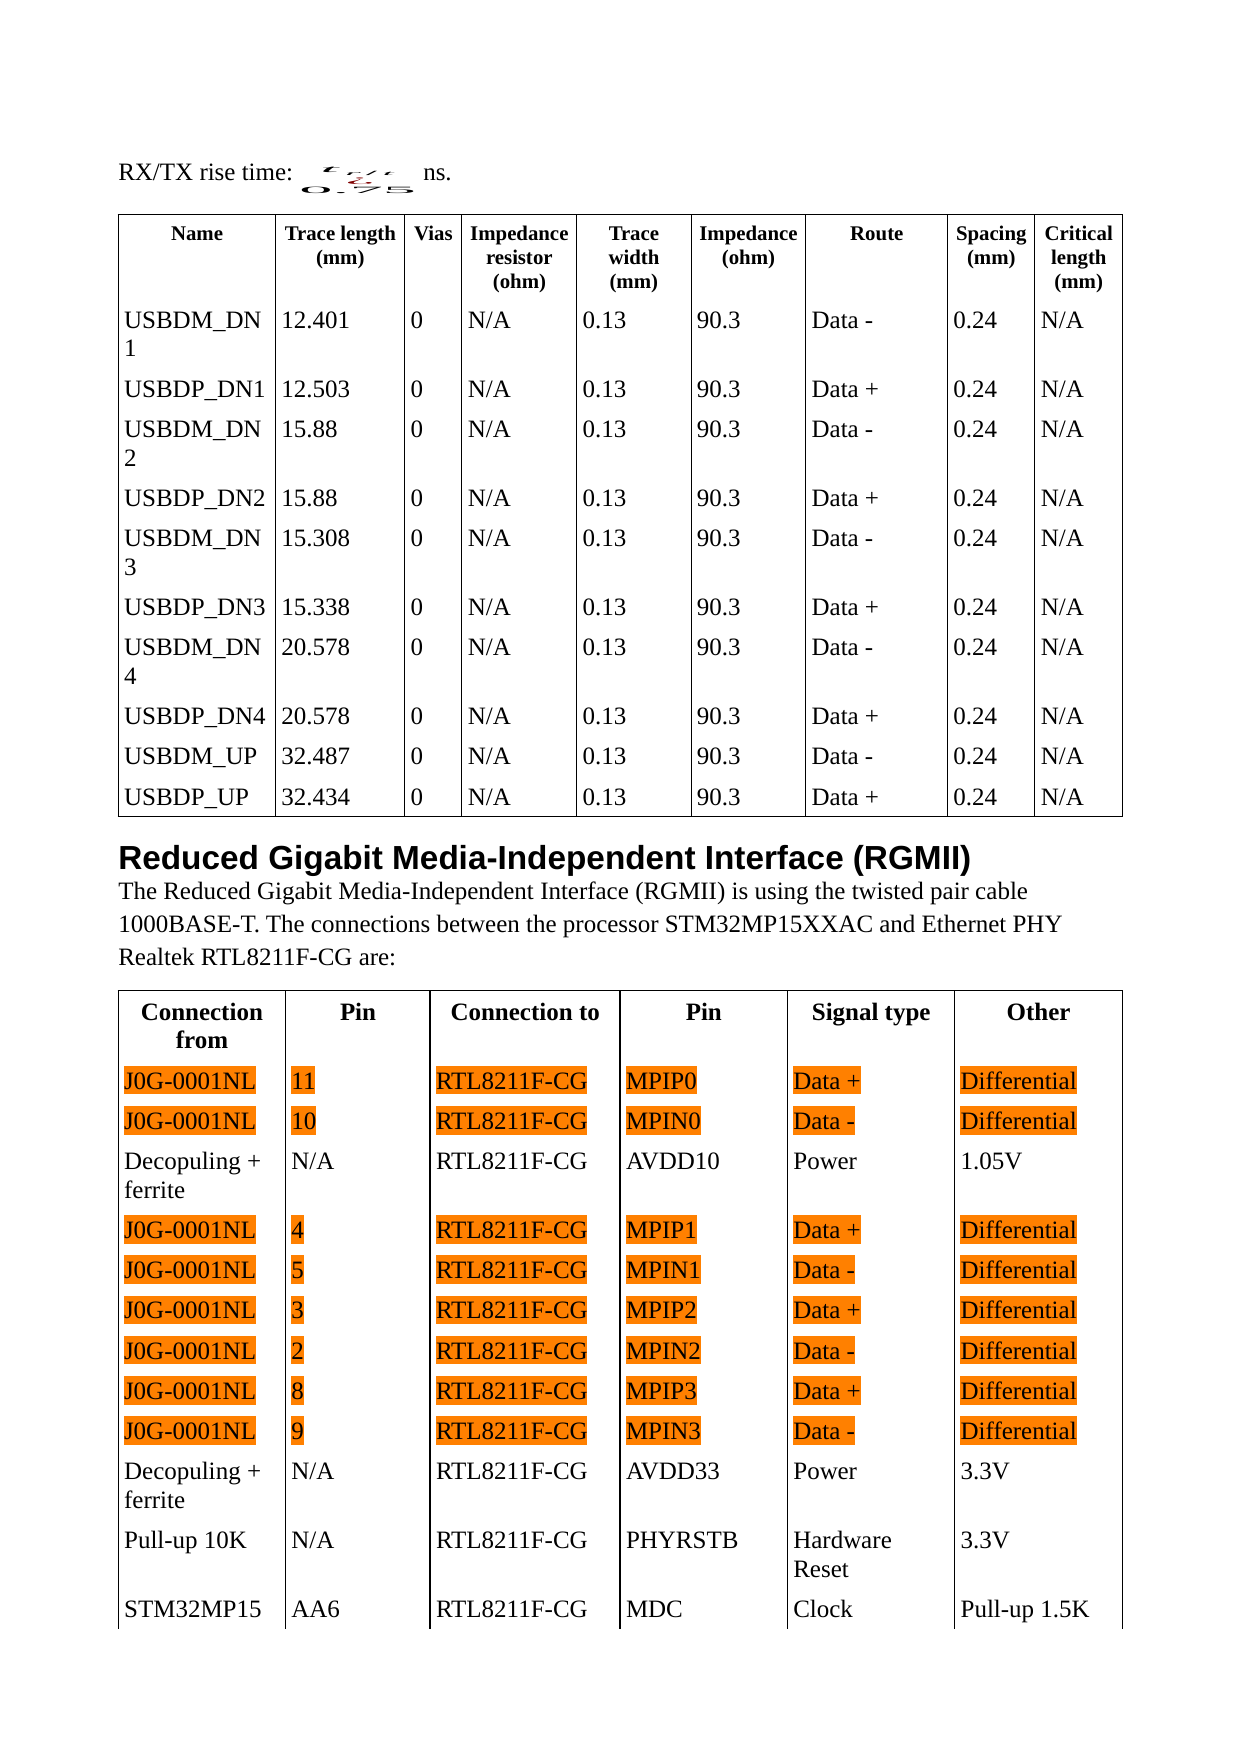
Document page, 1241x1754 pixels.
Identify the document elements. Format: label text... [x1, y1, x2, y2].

table_header Impedance (ohm) [692, 215, 805, 299]
table_header Trace length (mm) [276, 215, 404, 299]
table_cell AVDD10 [621, 1141, 787, 1209]
table_cell J0G-0001NL [119, 1411, 285, 1451]
table_header Pin [286, 991, 429, 1060]
table_cell N/A [462, 368, 576, 408]
table_cell 9 [286, 1411, 429, 1451]
table_cell Differential [955, 1060, 1122, 1100]
table_header Other [955, 991, 1122, 1060]
table_cell Power [788, 1141, 954, 1209]
table_cell Data + [788, 1290, 954, 1330]
table_cell 0.13 [577, 696, 691, 736]
table_header Pin [621, 991, 787, 1060]
table_cell N/A [462, 299, 576, 368]
table_cell Differential [955, 1411, 1122, 1451]
table_cell USBDM_DN2 [119, 408, 275, 477]
table_header Connection to [431, 991, 619, 1060]
table_cell 5 [286, 1250, 429, 1290]
table_cell AA6 [286, 1589, 429, 1629]
table_cell 15.338 [276, 586, 404, 627]
table_cell Data + [806, 586, 947, 627]
table_cell Data + [806, 776, 947, 816]
table_cell 90.3 [692, 776, 805, 816]
table_cell Data + [788, 1060, 954, 1100]
table_cell N/A [1035, 776, 1122, 816]
table_cell MDC [621, 1589, 787, 1629]
table_cell 0.13 [577, 518, 691, 586]
table_cell USBDM_DN4 [119, 627, 275, 696]
table_cell USBDP_DN1 [119, 368, 275, 408]
table_header Signal type [788, 991, 954, 1060]
table_cell 90.3 [692, 696, 805, 736]
table_cell 32.434 [276, 776, 404, 816]
table_cell 3.3V [955, 1451, 1122, 1520]
table_cell J0G-0001NL [119, 1330, 285, 1370]
table_cell RTL8211F-CG [431, 1589, 619, 1629]
table_cell N/A [1035, 518, 1122, 586]
table_cell USBDM_UP [119, 736, 275, 776]
table_cell Data - [806, 518, 947, 586]
table_cell 0.13 [577, 408, 691, 477]
table_cell MPIN0 [621, 1100, 787, 1141]
table_cell Differential [955, 1210, 1122, 1250]
table_cell J0G-0001NL [119, 1100, 285, 1141]
table_cell Data - [788, 1330, 954, 1370]
table_cell Data - [788, 1100, 954, 1141]
table_cell RTL8211F-CG [431, 1060, 619, 1100]
table_cell 90.3 [692, 627, 805, 696]
table_cell RTL8211F-CG [431, 1141, 619, 1209]
table_cell 90.3 [692, 518, 805, 586]
table_cell 0 [405, 477, 461, 517]
table_cell RTL8211F-CG [431, 1520, 619, 1589]
table_cell 0.24 [948, 368, 1034, 408]
table_header Critical length (mm) [1035, 215, 1122, 299]
table_cell J0G-0001NL [119, 1210, 285, 1250]
table_cell Data - [806, 299, 947, 368]
table_cell Data - [806, 736, 947, 776]
table_cell USBDP_UP [119, 776, 275, 816]
table_cell RTL8211F-CG [431, 1330, 619, 1370]
table_cell 0.13 [577, 586, 691, 627]
table_cell 0.24 [948, 776, 1034, 816]
table_cell 0.13 [577, 299, 691, 368]
table_cell Pull-up 10K [119, 1520, 285, 1589]
table_cell Data - [788, 1250, 954, 1290]
table_cell Data - [806, 627, 947, 696]
table_cell 0.24 [948, 518, 1034, 586]
table_header Vias [405, 215, 461, 299]
table_cell 0.24 [948, 696, 1034, 736]
table_cell Pull-up 1.5K [955, 1589, 1122, 1629]
table_cell 0 [405, 586, 461, 627]
table_cell N/A [286, 1520, 429, 1589]
table_cell N/A [286, 1451, 429, 1520]
table_cell 15.88 [276, 477, 404, 517]
table_cell Power [788, 1451, 954, 1520]
table_cell Differential [955, 1100, 1122, 1141]
table_cell N/A [462, 518, 576, 586]
table_cell Data + [806, 368, 947, 408]
table_cell 12.401 [276, 299, 404, 368]
table_header Trace width (mm) [577, 215, 691, 299]
text RX/TX rise time: ns. [118, 157, 1122, 196]
table_cell 32.487 [276, 736, 404, 776]
table_cell RTL8211F-CG [431, 1250, 619, 1290]
table_cell MPIP2 [621, 1290, 787, 1330]
table_cell 0 [405, 696, 461, 736]
table_cell 0 [405, 299, 461, 368]
table_cell USBDP_DN2 [119, 477, 275, 517]
table_cell 90.3 [692, 408, 805, 477]
table_cell N/A [462, 627, 576, 696]
table_cell RTL8211F-CG [431, 1210, 619, 1250]
table_cell 4 [286, 1210, 429, 1250]
table_cell Data - [806, 408, 947, 477]
table_cell N/A [462, 736, 576, 776]
table_cell 1.05V [955, 1141, 1122, 1209]
table_header Name [119, 215, 275, 299]
table_cell N/A [1035, 736, 1122, 776]
table_cell 0.13 [577, 776, 691, 816]
table_cell 0.24 [948, 299, 1034, 368]
table_cell J0G-0001NL [119, 1370, 285, 1411]
table_cell 20.578 [276, 627, 404, 696]
table_cell RTL8211F-CG [431, 1290, 619, 1330]
table_cell Clock [788, 1589, 954, 1629]
table_cell MPIP0 [621, 1060, 787, 1100]
table_cell N/A [1035, 299, 1122, 368]
table_cell N/A [286, 1141, 429, 1209]
table_header Spacing (mm) [948, 215, 1034, 299]
table_cell 90.3 [692, 586, 805, 627]
table_cell 12.503 [276, 368, 404, 408]
table_cell PHYRSTB [621, 1520, 787, 1589]
table_cell 0 [405, 776, 461, 816]
table_cell MPIN2 [621, 1330, 787, 1370]
table_header Route [806, 215, 947, 299]
table_cell 3.3V [955, 1520, 1122, 1589]
table_cell N/A [462, 696, 576, 736]
table_cell 0.24 [948, 586, 1034, 627]
table_cell 20.578 [276, 696, 404, 736]
table_cell N/A [1035, 408, 1122, 477]
table_cell 15.88 [276, 408, 404, 477]
table_cell MPIP3 [621, 1370, 787, 1411]
table_cell RTL8211F-CG [431, 1100, 619, 1141]
table_cell 8 [286, 1370, 429, 1411]
table_cell J0G-0001NL [119, 1250, 285, 1290]
table_cell 0.24 [948, 477, 1034, 517]
table_cell 11 [286, 1060, 429, 1100]
table_cell Differential [955, 1370, 1122, 1411]
table_cell N/A [462, 477, 576, 517]
text The Reduced Gigabit Media-Independent Interface (RGMII) is using the twisted pair cable 1000BASE-T. The connections between the processor STM32MP15XXAC and Ethernet PHY Realtek RTL8211F-CG are: [118, 876, 1122, 971]
table_cell N/A [1035, 586, 1122, 627]
table_cell N/A [1035, 368, 1122, 408]
table_cell 90.3 [692, 736, 805, 776]
table_header Impedance resistor (ohm) [462, 215, 576, 299]
table_cell 0.13 [577, 627, 691, 696]
table_cell Data + [806, 696, 947, 736]
table_cell N/A [462, 776, 576, 816]
table_cell 0 [405, 518, 461, 586]
table_cell AVDD33 [621, 1451, 787, 1520]
table_cell 0 [405, 736, 461, 776]
table_cell 0 [405, 627, 461, 696]
table_cell Decopuling + ferrite [119, 1451, 285, 1520]
table_cell USBDP_DN3 [119, 586, 275, 627]
table_cell USBDM_DN3 [119, 518, 275, 586]
table_cell Hardware Reset [788, 1520, 954, 1589]
table_cell 0.13 [577, 368, 691, 408]
table_cell MPIP1 [621, 1210, 787, 1250]
table_header Connection from [119, 991, 285, 1060]
table_cell 15.308 [276, 518, 404, 586]
table_cell MPIN1 [621, 1250, 787, 1290]
table_cell Data - [788, 1411, 954, 1451]
table_cell N/A [1035, 696, 1122, 736]
table_cell USBDP_DN4 [119, 696, 275, 736]
table_cell STM32MP15 [119, 1589, 285, 1629]
table_cell N/A [462, 408, 576, 477]
table_cell 0.24 [948, 627, 1034, 696]
table_cell RTL8211F-CG [431, 1411, 619, 1451]
table_cell Differential [955, 1250, 1122, 1290]
table_cell RTL8211F-CG [431, 1451, 619, 1520]
table_cell 10 [286, 1100, 429, 1141]
table_cell 90.3 [692, 299, 805, 368]
table_cell 0.24 [948, 736, 1034, 776]
table_cell N/A [462, 586, 576, 627]
table_cell RTL8211F-CG [431, 1370, 619, 1411]
table_cell 0.24 [948, 408, 1034, 477]
table_cell 2 [286, 1330, 429, 1370]
table_cell 0 [405, 408, 461, 477]
table_cell N/A [1035, 477, 1122, 517]
table_cell Differential [955, 1290, 1122, 1330]
table_cell 90.3 [692, 477, 805, 517]
table_cell MPIN3 [621, 1411, 787, 1451]
table_cell Differential [955, 1330, 1122, 1370]
table_cell Data + [788, 1370, 954, 1411]
table_cell 90.3 [692, 368, 805, 408]
subtitle Reduced Gigabit Media-Independent Interface (RGMII) [118, 838, 1122, 876]
table_cell N/A [1035, 627, 1122, 696]
table_cell USBDM_DN1 [119, 299, 275, 368]
table_cell Data + [806, 477, 947, 517]
table_cell J0G-0001NL [119, 1060, 285, 1100]
table_cell Data + [788, 1210, 954, 1250]
table_cell 3 [286, 1290, 429, 1330]
table_cell 0.13 [577, 477, 691, 517]
table_cell Decopuling + ferrite [119, 1141, 285, 1209]
table_cell 0 [405, 368, 461, 408]
table_cell J0G-0001NL [119, 1290, 285, 1330]
table_cell 0.13 [577, 736, 691, 776]
